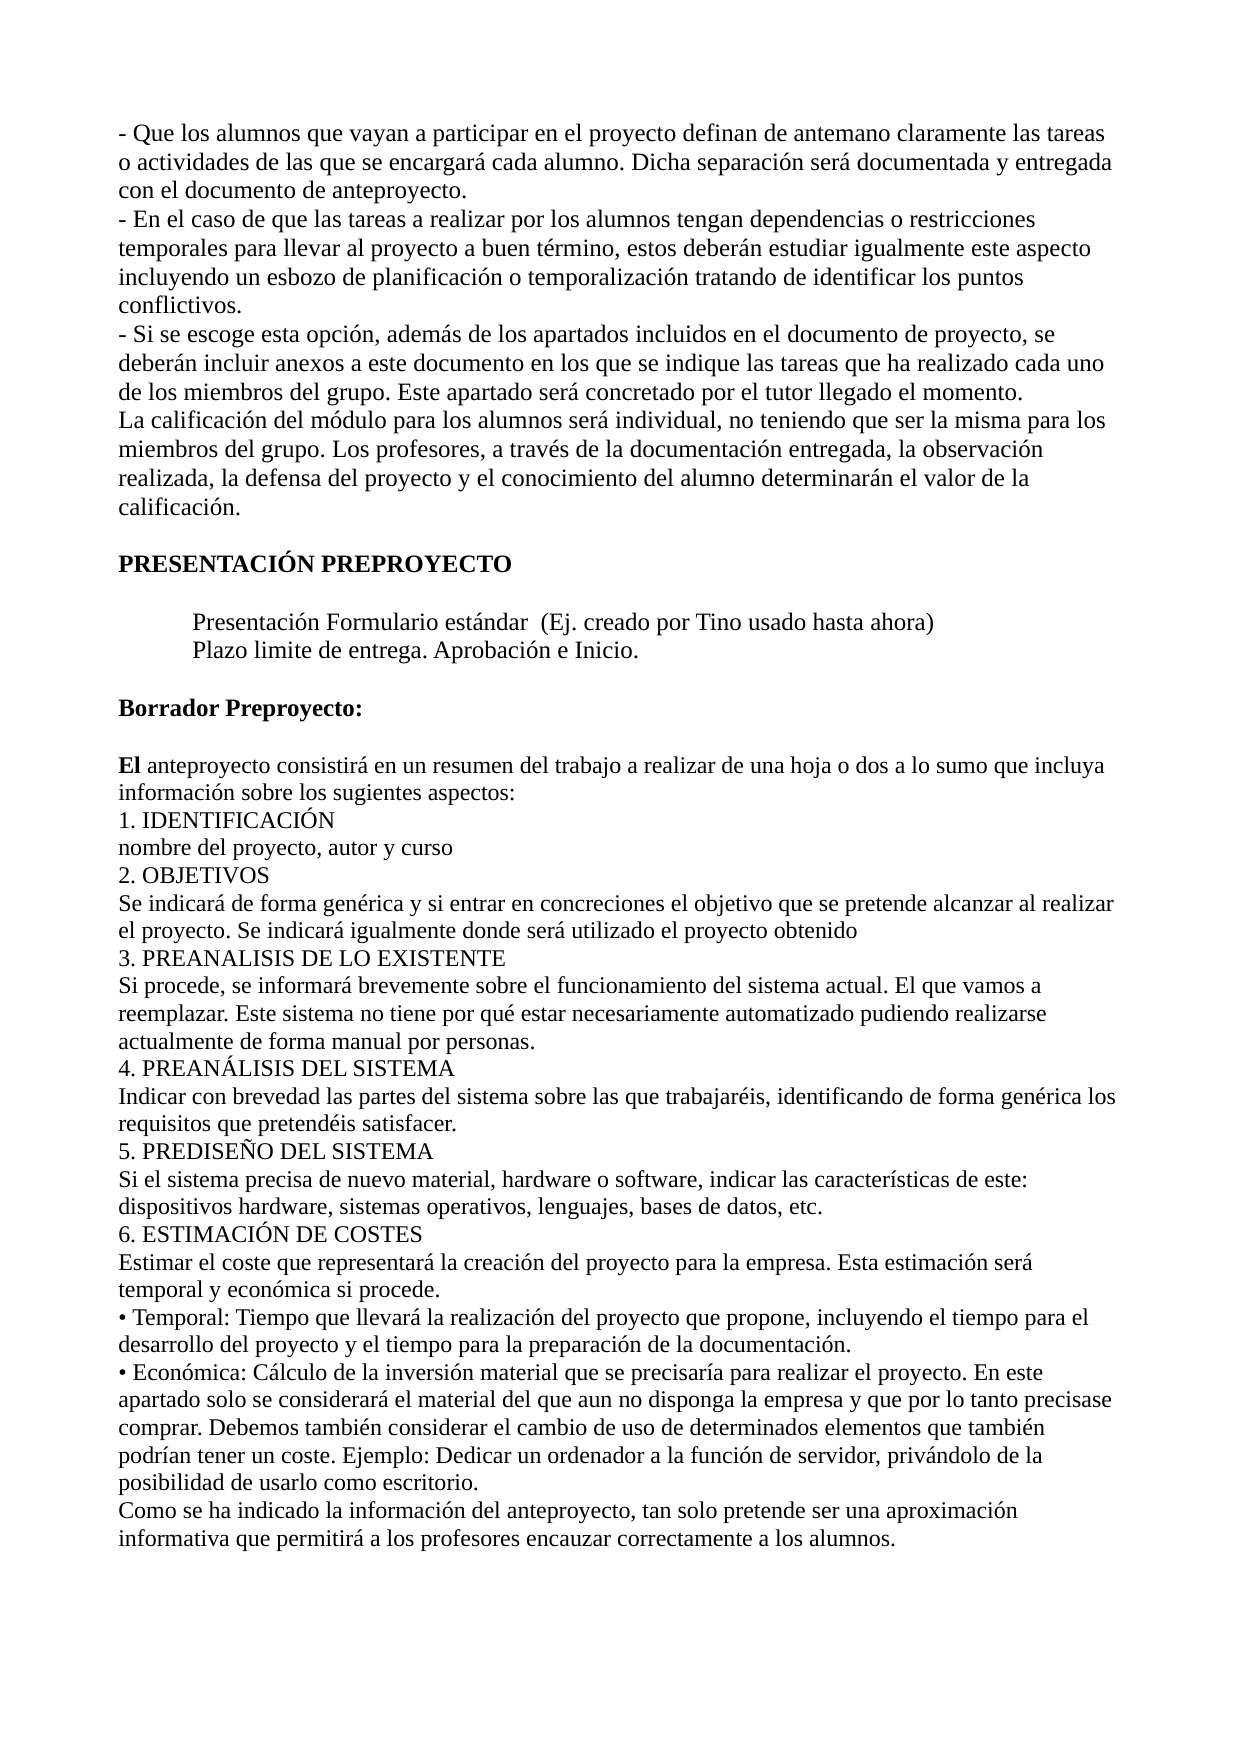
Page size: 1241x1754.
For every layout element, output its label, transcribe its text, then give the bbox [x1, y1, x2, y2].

text Presentación Formulario estándar (Ej. creado por Tino usado hasta ahora) [118, 607, 1122, 636]
text • Temporal: Tiempo que llevará la realización del proyecto que propone, incluyendo el tiempo para el desarrollo del proyecto y el tiempo para la preparación de la documentación. [118, 1303, 1122, 1358]
text 3. PREANALISIS DE LO EXISTENTE [118, 944, 1122, 971]
text Como se ha indicado la información del anteproyecto, tan solo pretende ser una aproximación informativa que permitirá a los profesores encauzar correctamente a los alumnos. [118, 1496, 1122, 1551]
text Si procede, se informará brevemente sobre el funcionamiento del sistema actual. El que vamos a reemplazar. Este sistema no tiene por qué estar necesariamente automatizado pudiendo realizarse actualmente de forma manual por personas. [118, 971, 1122, 1054]
text 6. ESTIMACIÓN DE COSTES [118, 1220, 1122, 1247]
text 5. PREDISEÑO DEL SISTEMA [118, 1137, 1122, 1165]
text - Si se escoge esta opción, además de los apartados incluidos en el documento de proyecto, se deberán incluir anexos a este documento en los que se indique las tareas que ha realizado cada uno de los miembros del grupo. Este apartado será concretado por el tutor llegado el momento. [118, 319, 1122, 406]
text Indicar con brevedad las partes del sistema sobre las que trabajaréis, identificando de forma genérica los requisitos que pretendéis satisfacer. [118, 1082, 1122, 1137]
text El anteproyecto consistirá en un resumen del trabajo a realizar de una hoja o dos a lo sumo que incluya información sobre los sugientes aspectos: [118, 751, 1122, 806]
text PRESENTACIÓN PREPROYECTO [118, 549, 1122, 578]
text 4. PREANÁLISIS DEL SISTEMA [118, 1054, 1122, 1082]
text - En el caso de que las tareas a realizar por los alumnos tengan dependencias o restricciones temporales para llevar al proyecto a buen término, estos deberán estudiar igualmente este aspecto incluyendo un esbozo de planificación o temporalización tratando de identificar los puntos conflictivos. [118, 204, 1122, 319]
text Estimar el coste que representará la creación del proyecto para la empresa. Esta estimación será temporal y económica si procede. [118, 1247, 1122, 1303]
text Borrador Preproyecto: [118, 693, 1122, 722]
text Plazo limite de entrega. Aprobación e Inicio. [118, 636, 1122, 664]
text - Que los alumnos que vayan a participar en el proyecto definan de antemano claramente las tareas o actividades de las que se encargará cada alumno. Dicha separación será documentada y entregada con el documento de anteproyecto. [118, 118, 1122, 204]
text • Económica: Cálculo de la inversión material que se precisaría para realizar el proyecto. En este apartado solo se considerará el material del que aun no disponga la empresa y que por lo tanto precisase comprar. Debemos también considerar el cambio de uso de determinados elementos que también podrían tener un coste. Ejemplo: Dedicar un ordenador a la función de servidor, privándolo de la posibilidad de usarlo como escritorio. [118, 1358, 1122, 1496]
text Se indicará de forma genérica y si entrar en concreciones el objetivo que se pretende alcanzar al realizar el proyecto. Se indicará igualmente donde será utilizado el proyecto obtenido [118, 889, 1122, 944]
text 2. OBJETIVOS [118, 861, 1122, 889]
text Si el sistema precisa de nuevo material, hardware o software, indicar las características de este: dispositivos hardware, sistemas operativos, lenguajes, bases de datos, etc. [118, 1165, 1122, 1220]
text 1. IDENTIFICACIÓN [118, 806, 1122, 833]
text La calificación del módulo para los alumnos será individual, no teniendo que ser la misma para los miembros del grupo. Los profesores, a través de la documentación entregada, la observación realizada, la defensa del proyecto y el conocimiento del alumno determinarán el valor de la calificación. [118, 406, 1122, 521]
text nombre del proyecto, autor y curso [118, 833, 1122, 861]
